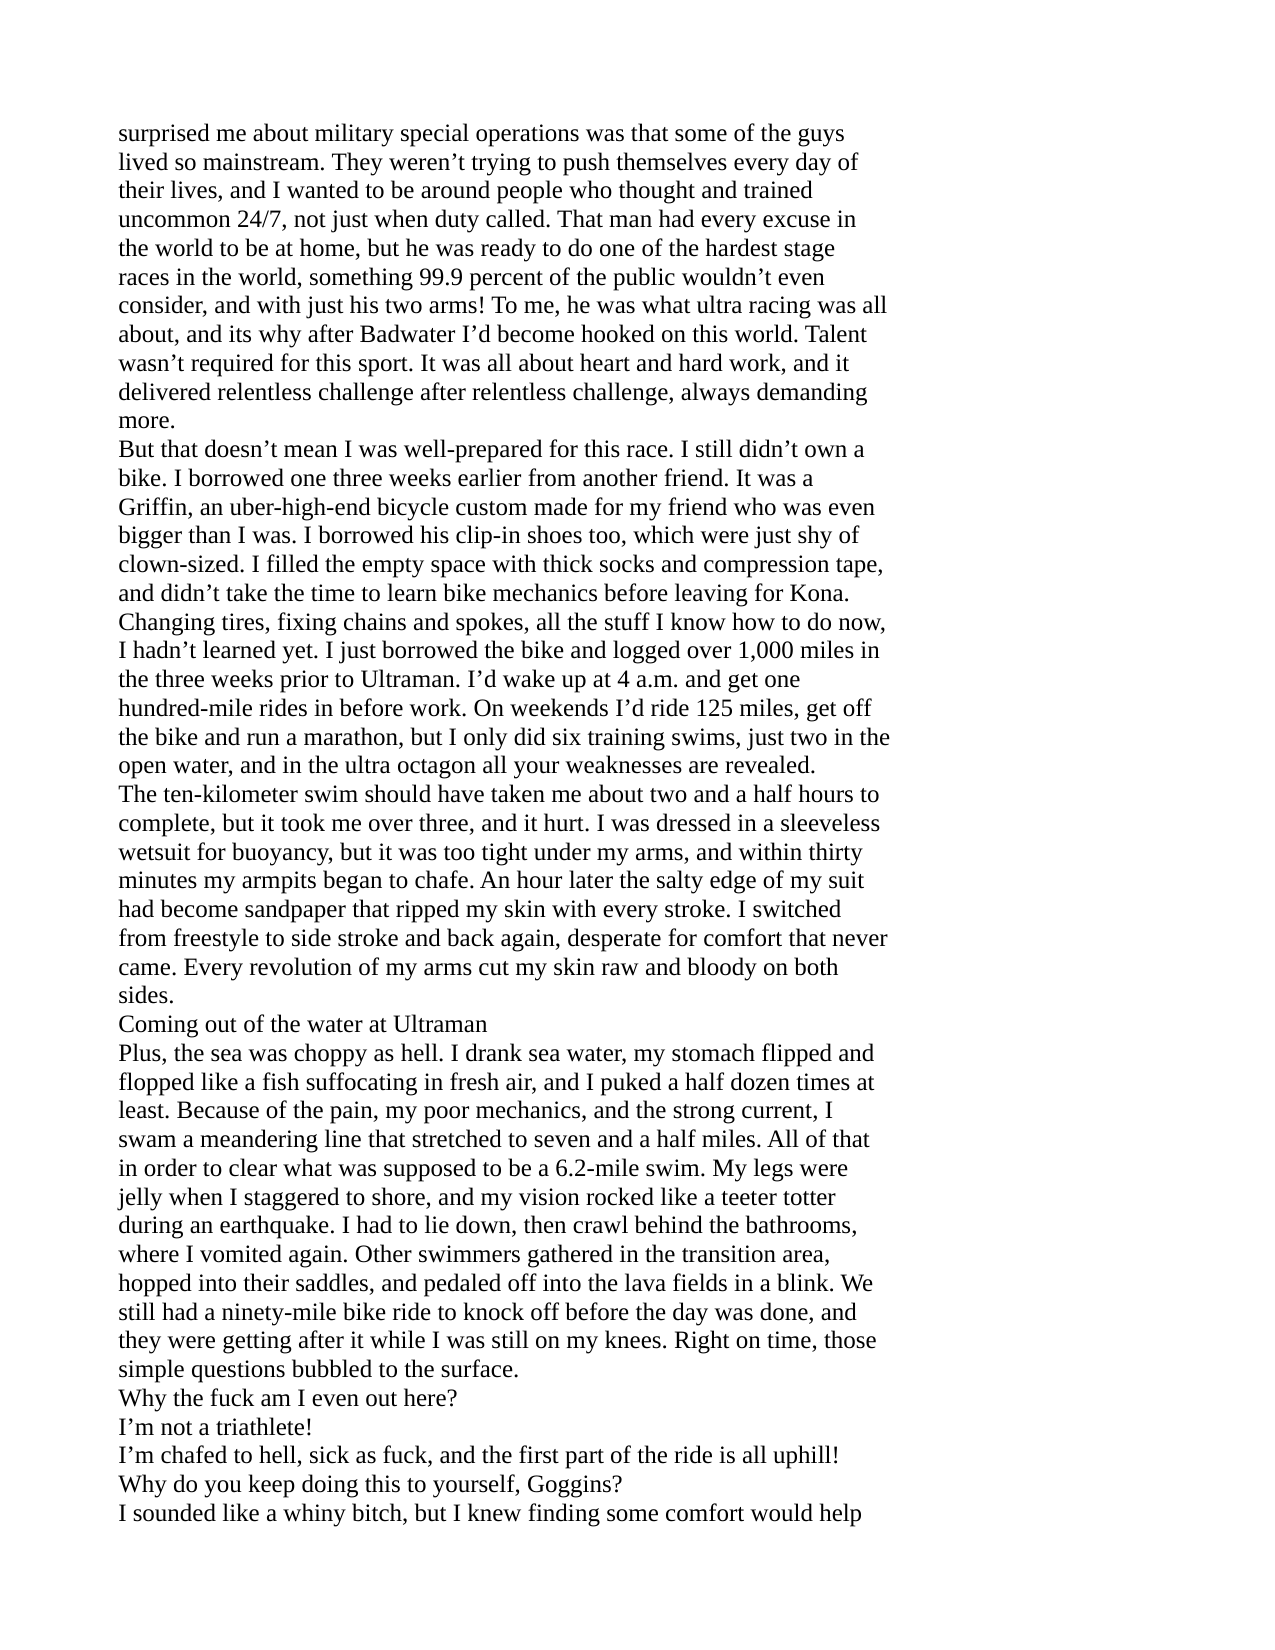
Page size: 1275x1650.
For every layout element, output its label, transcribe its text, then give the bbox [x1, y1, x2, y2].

text I sounded like a whiny bitch, but I knew finding some comfort would help [118, 1498, 1157, 1527]
text Griffin, an uber-high-end bicycle custom made for my friend who was even [118, 492, 1157, 521]
text bike. I borrowed one three weeks earlier from another friend. It was a [118, 463, 1157, 492]
text sides. [118, 981, 1157, 1009]
text swam a meandering line that stretched to seven and a half miles. All of that [118, 1124, 1157, 1153]
text hopped into their saddles, and pedaled off into the lava fields in a blink. We [118, 1268, 1157, 1297]
text their lives, and I wanted to be around people who thought and trained [118, 176, 1157, 204]
text in order to clear what was supposed to be a 6.2-mile swim. My legs were [118, 1153, 1157, 1182]
text the three weeks prior to Ultraman. I’d wake up at 4 a.m. and get one [118, 664, 1157, 693]
text Coming out of the water at Ultraman [118, 1009, 1157, 1038]
text The ten-kilometer swim should have taken me about two and a half hours to [118, 779, 1157, 808]
text surprised me about military special operations was that some of the guys [118, 118, 1157, 147]
text the world to be at home, but he was ready to do one of the hardest stage [118, 233, 1157, 262]
text clown-sized. I filled the empty space with thick socks and compression tape, [118, 549, 1157, 578]
text least. Because of the pain, my poor mechanics, and the strong current, I [118, 1096, 1157, 1124]
text minutes my armpits began to chafe. An hour later the salty edge of my suit [118, 866, 1157, 894]
text from freestyle to side stroke and back again, desperate for comfort that never [118, 923, 1157, 952]
text had become sandpaper that ripped my skin with every stroke. I switched [118, 894, 1157, 923]
text I hadn’t learned yet. I just borrowed the bike and logged over 1,000 miles in [118, 636, 1157, 664]
text complete, but it took me over three, and it hurt. I was dressed in a sleeveless [118, 808, 1157, 837]
text jelly when I staggered to shore, and my vision rocked like a teeter totter [118, 1182, 1157, 1211]
text they were getting after it while I was still on my knees. Right on time, those [118, 1326, 1157, 1354]
text came. Every revolution of my arms cut my skin raw and bloody on both [118, 952, 1157, 981]
text the bike and run a marathon, but I only did six training swims, just two in the [118, 722, 1157, 751]
text wasn’t required for this sport. It was all about heart and hard work, and it [118, 348, 1157, 377]
text open water, and in the ultra octagon all your weaknesses are revealed. [118, 751, 1157, 779]
text Why do you keep doing this to yourself, Goggins? [118, 1469, 1157, 1498]
text simple questions bubbled to the surface. [118, 1354, 1157, 1383]
text flopped like a fish suffocating in fresh air, and I puked a half dozen times at [118, 1067, 1157, 1096]
text bigger than I was. I borrowed his clip-in shoes too, which were just shy of [118, 521, 1157, 549]
text I’m not a triathlete! [118, 1412, 1157, 1441]
text consider, and with just his two arms! To me, he was what ultra racing was all [118, 291, 1157, 319]
text races in the world, something 99.9 percent of the public wouldn’t even [118, 262, 1157, 291]
text more. [118, 406, 1157, 434]
text lived so mainstream. They weren’t trying to push themselves every day of [118, 147, 1157, 176]
text Changing tires, fixing chains and spokes, all the stuff I know how to do now, [118, 607, 1157, 636]
text wetsuit for buoyancy, but it was too tight under my arms, and within thirty [118, 837, 1157, 866]
text during an earthquake. I had to lie down, then crawl behind the bathrooms, [118, 1211, 1157, 1239]
text about, and its why after Badwater I’d become hooked on this world. Talent [118, 319, 1157, 348]
text and didn’t take the time to learn bike mechanics before leaving for Kona. [118, 578, 1157, 607]
text Why the fuck am I even out here? [118, 1383, 1157, 1412]
text But that doesn’t mean I was well-prepared for this race. I still didn’t own a [118, 434, 1157, 463]
text hundred-mile rides in before work. On weekends I’d ride 125 miles, get off [118, 693, 1157, 722]
text delivered relentless challenge after relentless challenge, always demanding [118, 377, 1157, 406]
text Plus, the sea was choppy as hell. I drank sea water, my stomach flipped and [118, 1038, 1157, 1067]
text uncommon 24/7, not just when duty called. That man had every excuse in [118, 204, 1157, 233]
text where I vomited again. Other swimmers gathered in the transition area, [118, 1239, 1157, 1268]
text I’m chafed to hell, sick as fuck, and the first part of the ride is all uphill! [118, 1441, 1157, 1469]
text still had a ninety-mile bike ride to knock off before the day was done, and [118, 1297, 1157, 1326]
